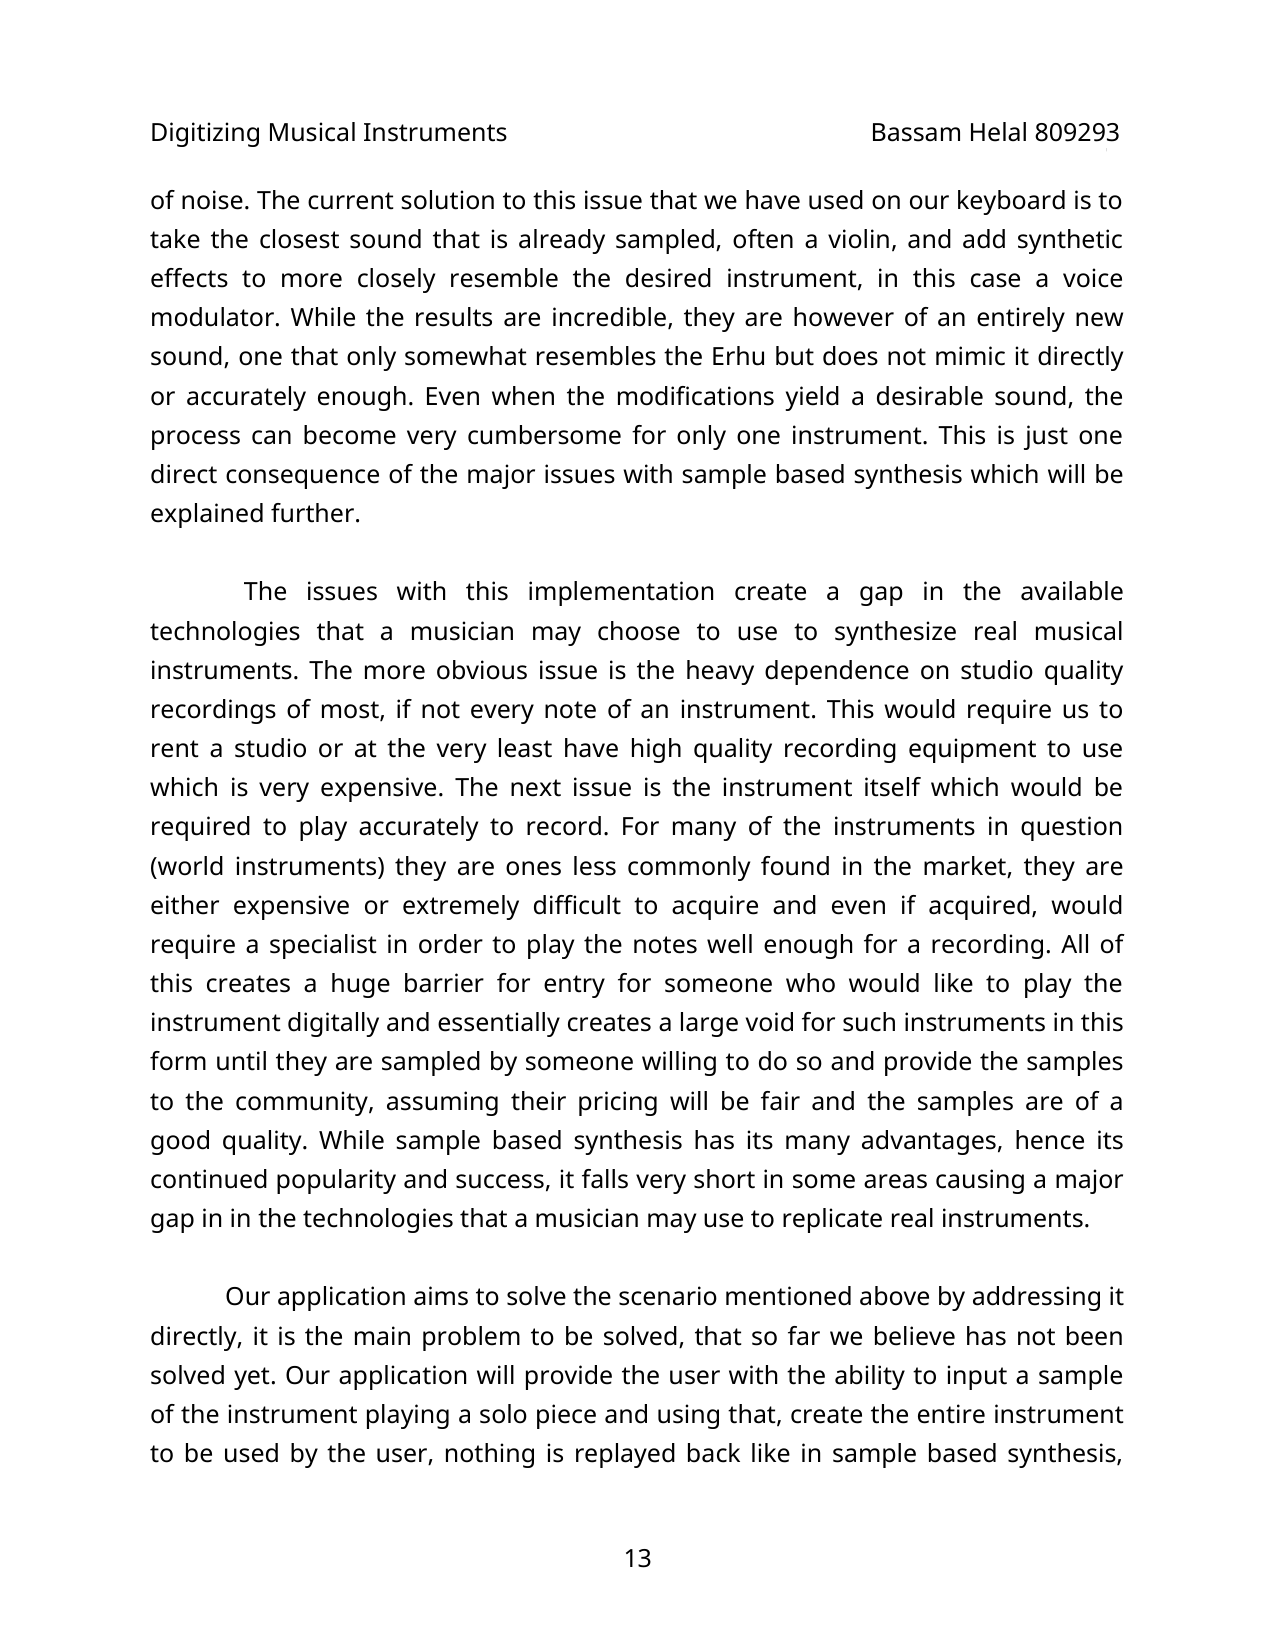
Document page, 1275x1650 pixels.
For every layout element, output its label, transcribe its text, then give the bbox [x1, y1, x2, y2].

text of noise. The current solution to this issue that we have used on our keyboard is to take the closest sound that is already sampled, often a violin, and add synthetic effects to more closely resemble the desired instrument, in this case a voice modulator. While the results are incredible, they are however of an entirely new sound, one that only somewhat resembles the Erhu but does not mimic it directly or accurately enough. Even when the modifications yield a desirable sound, the process can become very cumbersome for only one instrument. This is just one direct consequence of the major issues with sample based synthesis which will be explained further. [150, 182, 1125, 530]
text The issues with this implementation create a gap in the available technologies that a musician may choose to use to synthesize real musical instruments. The more obvious issue is the heavy dependence on studio quality recordings of most, if not every note of an instrument. This would require us to rent a studio or at the very least have high quality recording equipment to use which is very expensive. The next issue is the instrument itself which would be required to play accurately to record. For many of the instruments in question (world instruments) they are ones less commonly found in the market, they are either expensive or extremely difficult to acquire and even if acquired, would require a specialist in order to play the notes well enough for a recording. All of this creates a huge barrier for entry for someone who would like to play the instrument digitally and essentially creates a large void for such instruments in this form until they are sampled by someone willing to do so and provide the samples to the community, assuming their pricing will be fair and the samples are of a good quality. While sample based synthesis has its many advantages, hence its continued popularity and success, it falls very short in some areas causing a major gap in in the technologies that a musician may use to replicate real instruments. [150, 574, 1125, 1235]
text Our application aims to solve the scenario mentioned above by addressing it directly, it is the main problem to be solved, that so far we believe has not been solved yet. Our application will provide the user with the ability to input a sample of the instrument playing a solo piece and using that, create the entire instrument to be used by the user, nothing is replayed back like in sample based synthesis, [150, 1279, 1125, 1470]
